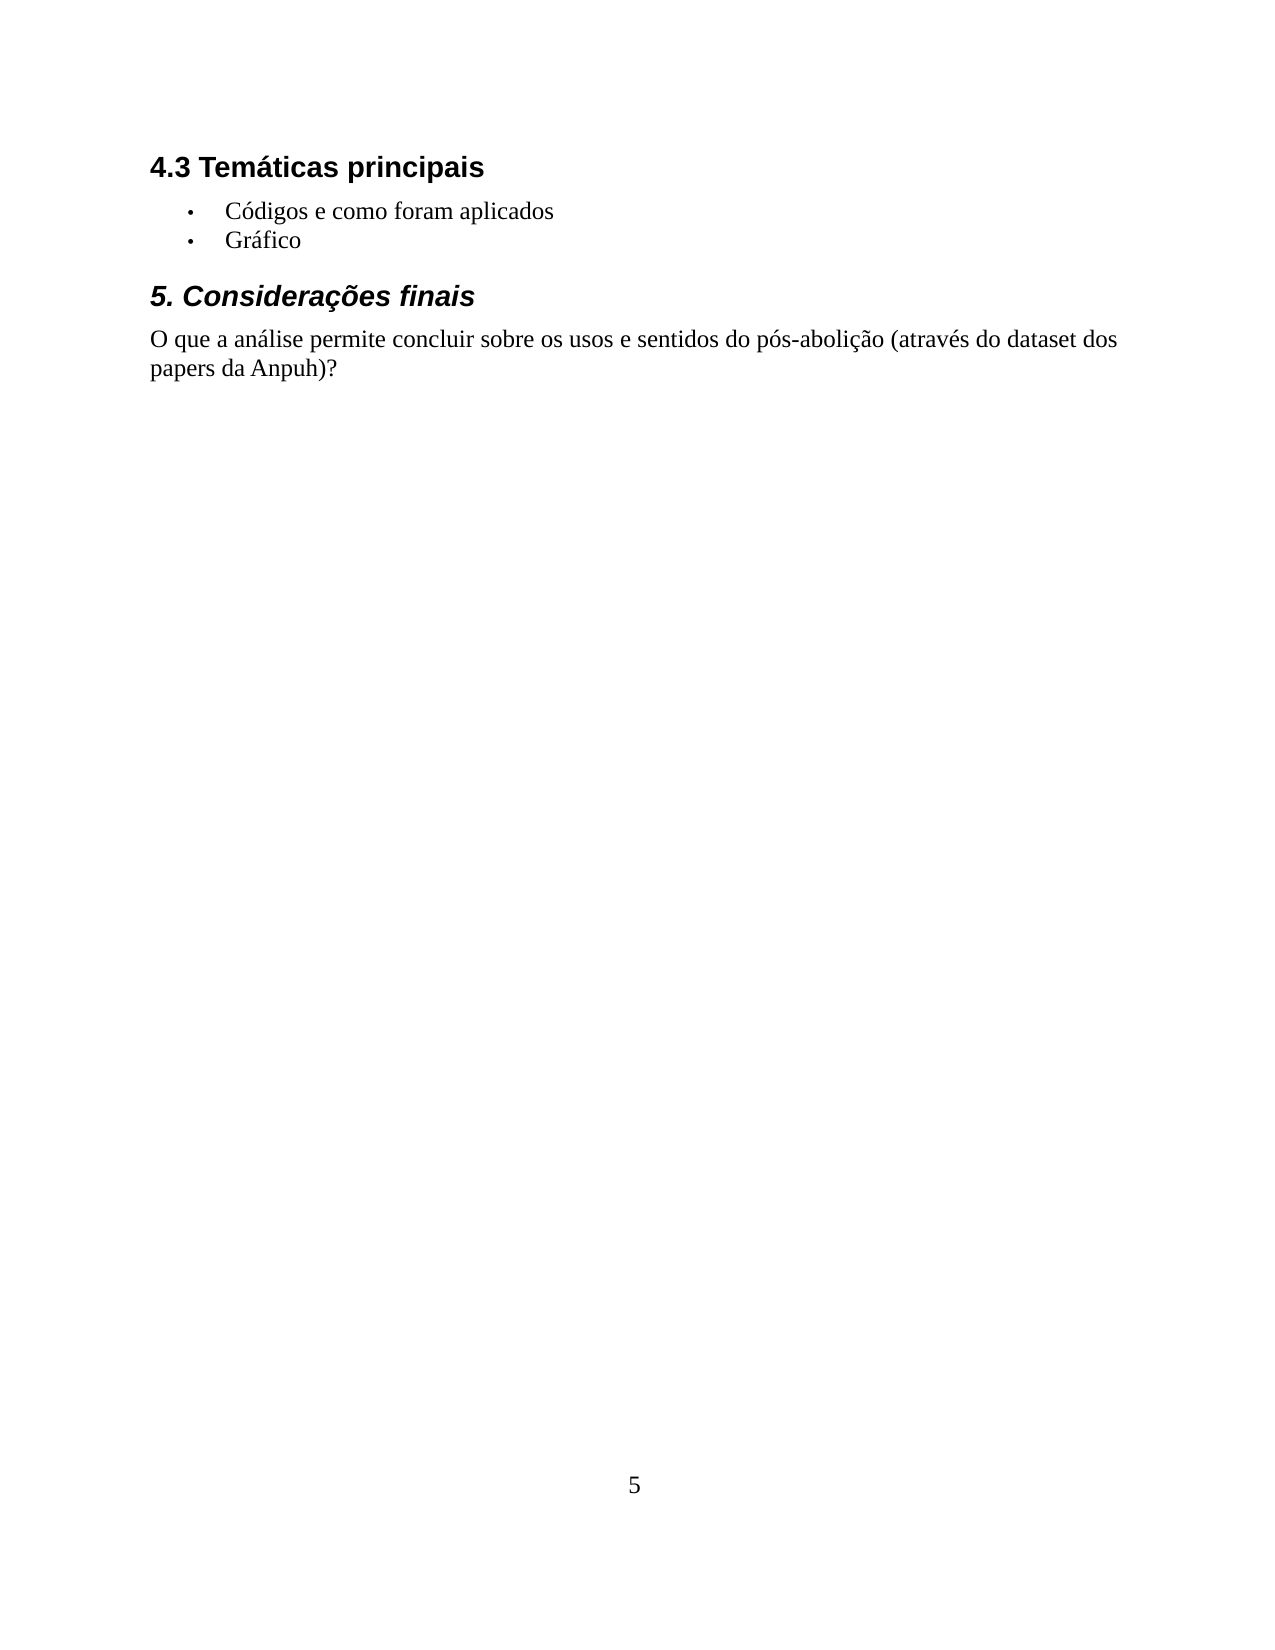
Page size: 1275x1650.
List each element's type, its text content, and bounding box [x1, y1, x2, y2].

list Gráfico [187, 225, 1125, 253]
subtitle 4.3 Temáticas principais [150, 150, 1125, 183]
text O que a análise permite concluir sobre os usos e sentidos do pós-abolição (através do dataset dos papers da Anpuh)? [150, 324, 1125, 382]
subtitle 5. Considerações finais [150, 278, 1125, 312]
list Códigos e como foram aplicados [187, 196, 1125, 225]
